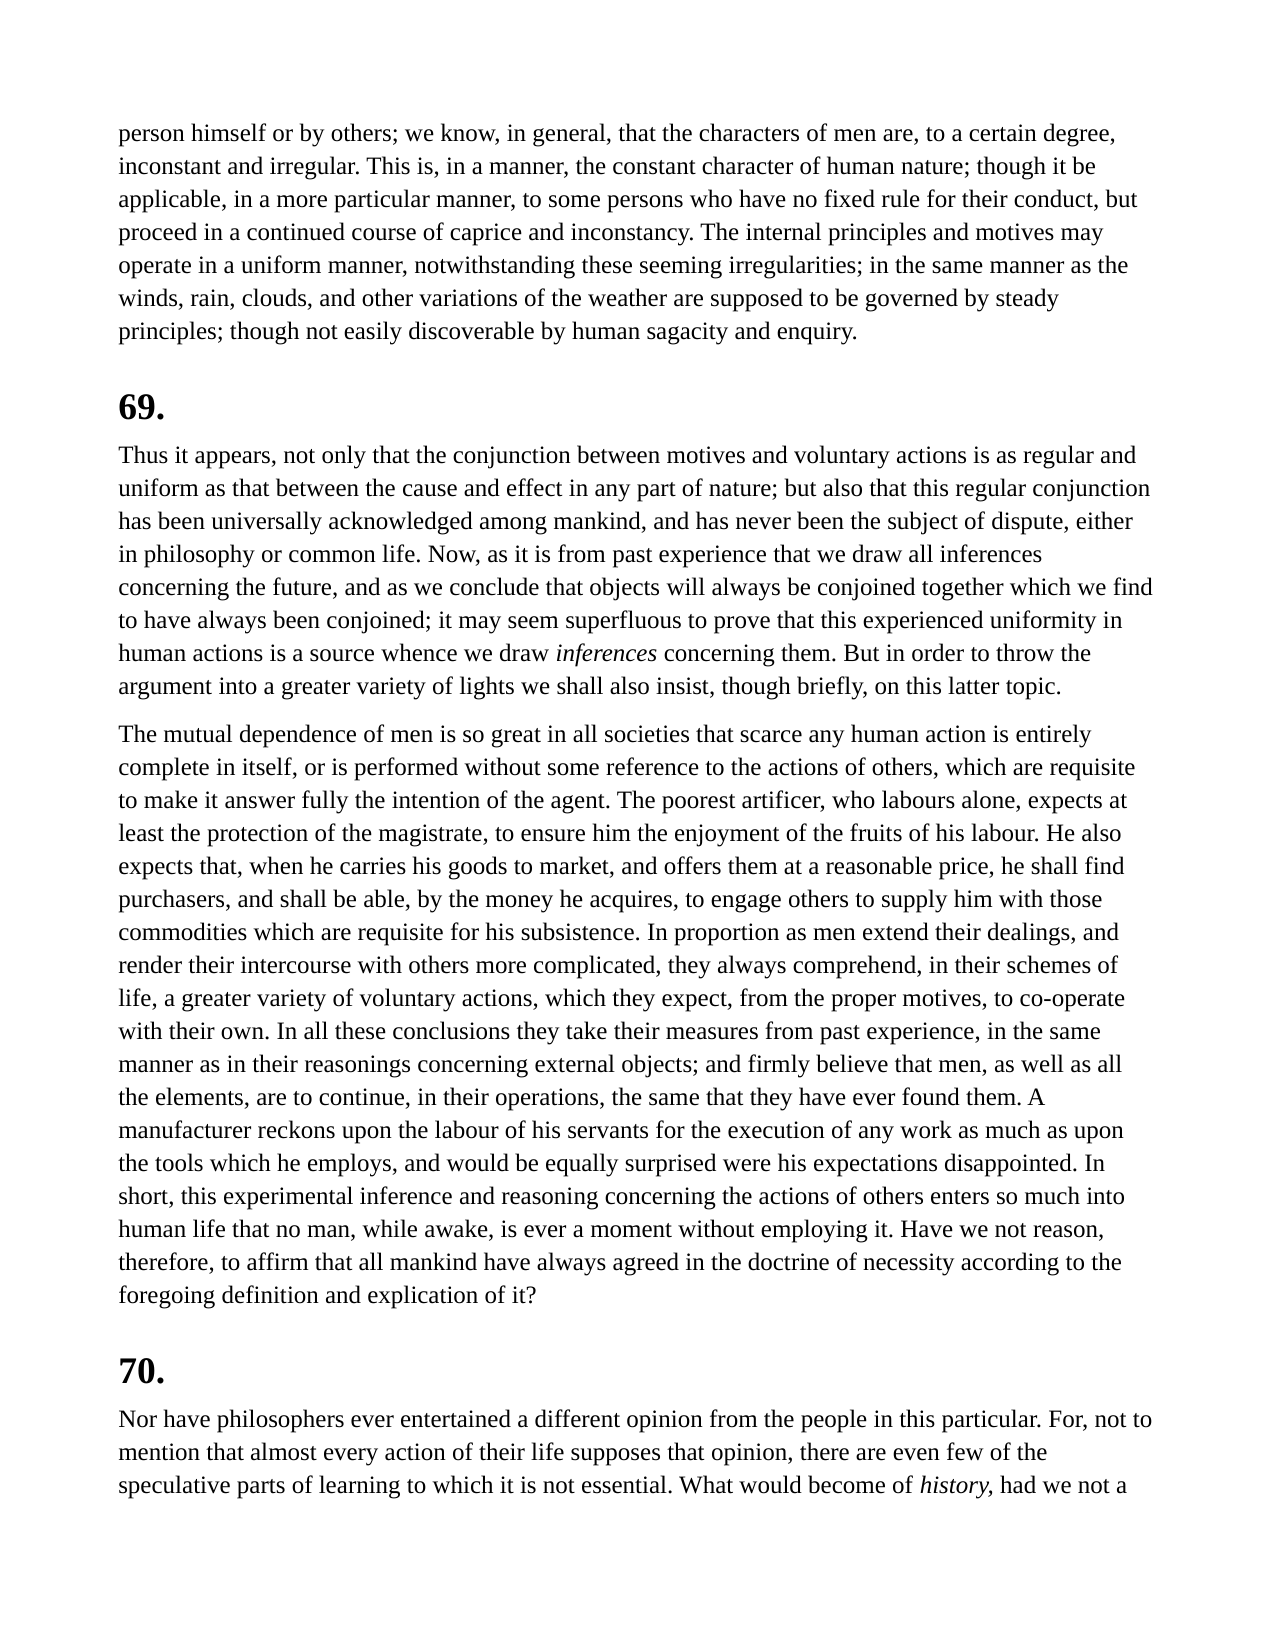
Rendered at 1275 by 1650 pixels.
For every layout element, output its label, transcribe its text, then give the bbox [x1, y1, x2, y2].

text Nor have philosophers ever entertained a different opinion from the people in this particular. For, not to mention that almost every action of their life supposes that opinion, there are even few of the speculative parts of learning to which it is not essential. What would become of history, had we not a [118, 1404, 1157, 1499]
text The mutual dependence of men is so great in all societies that scarce any human action is entirely complete in itself, or is performed without some reference to the actions of others, which are requisite to make it answer fully the intention of the agent. The poorest artificer, who labours alone, expects at least the protection of the magistrate, to ensure him the enjoyment of the fruits of his labour. He also expects that, when he carries his goods to market, and offers them at a reasonable price, he shall find purchasers, and shall be able, by the money he acquires, to engage others to supply him with those commodities which are requisite for his subsistence. In proportion as men extend their dealings, and render their intercourse with others more complicated, they always comprehend, in their schemes of life, a greater variety of voluntary actions, which they expect, from the proper motives, to co-operate with their own. In all these conclusions they take their measures from past experience, in the same manner as in their reasonings concerning external objects; and firmly believe that men, as well as all the elements, are to continue, in their operations, the same that they have ever found them. A manufacturer reckons upon the labour of his servants for the execution of any work as much as upon the tools which he employs, and would be equally surprised were his expectations disappointed. In short, this experimental inference and reasoning concerning the actions of others enters so much into human life that no man, while awake, is ever a moment without employing it. Have we not reason, therefore, to affirm that all mankind have always agreed in the doctrine of necessity according to the foregoing definition and explication of it? [118, 719, 1157, 1309]
subtitle 70. [118, 1349, 1157, 1392]
text Thus it appears, not only that the conjunction between motives and voluntary actions is as regular and uniform as that between the cause and effect in any part of nature; but also that this regular conjunction has been universally acknowledged among mankind, and has never been the subject of dispute, either in philosophy or common life. Now, as it is from past experience that we draw all inferences concerning the future, and as we conclude that objects will always be conjoined together which we find to have always been conjoined; it may seem superfluous to prove that this experienced uniformity in human actions is a source whence we draw inferences concerning them. But in order to throw the argument into a greater variety of lights we shall also insist, though briefly, on this latter topic. [118, 440, 1157, 700]
subtitle 69. [118, 385, 1157, 428]
text person himself or by others; we know, in general, that the characters of men are, to a certain degree, inconstant and irregular. This is, in a manner, the constant character of human nature; though it be applicable, in a more particular manner, to some persons who have no fixed rule for their conduct, but proceed in a continued course of caprice and inconstancy. The internal principles and motives may operate in a uniform manner, notwithstanding these seeming irregularities; in the same manner as the winds, rain, clouds, and other variations of the weather are supposed to be governed by steady principles; though not easily discoverable by human sagacity and enquiry. [118, 118, 1157, 345]
